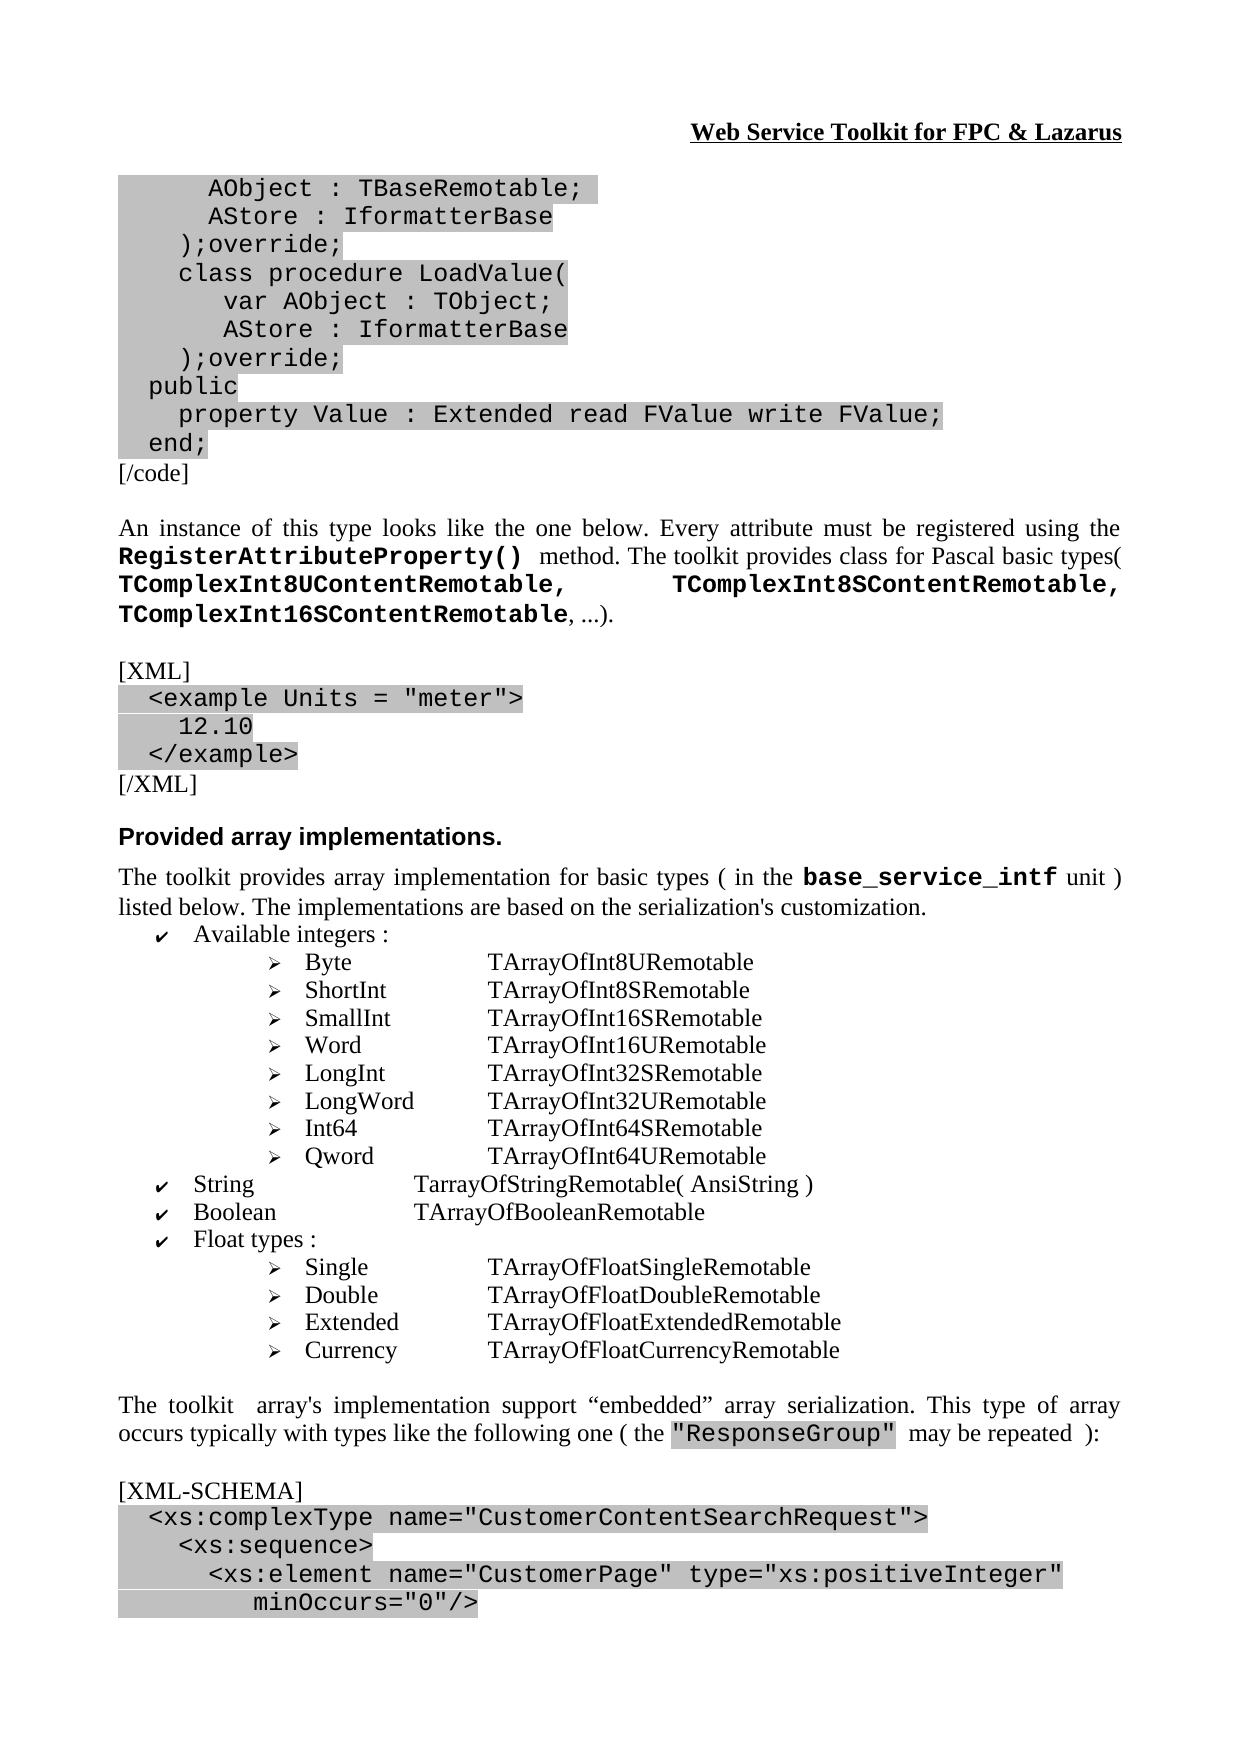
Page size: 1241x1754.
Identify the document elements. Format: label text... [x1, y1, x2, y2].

list Byte TArrayOfInt8URemotable [267, 948, 1122, 976]
list String TarrayOfStringRemotable( AnsiString ) [156, 1170, 1122, 1198]
list ShortInt TArrayOfInt8SRemotable [267, 976, 1122, 1004]
text class procedure LoadValue( [118, 260, 1122, 289]
text AStore : IformatterBase [118, 204, 1122, 232]
text <example Units = "meter"> [118, 685, 1122, 713]
list Available integers : [156, 921, 1122, 948]
text 12.10 [118, 713, 1122, 742]
list LongInt TArrayOfInt32SRemotable [267, 1059, 1122, 1087]
text var AObject : TObject; [118, 289, 1122, 317]
text <xs:complexType name="CustomerContentSearchRequest"> [118, 1504, 1122, 1533]
text end; [118, 430, 1122, 459]
list Float types : [156, 1225, 1122, 1253]
list SmallInt TArrayOfInt16SRemotable [267, 1004, 1122, 1031]
list Word TArrayOfInt16URemotable [267, 1031, 1122, 1059]
list Extended TArrayOfFloatExtendedRemotable [267, 1308, 1122, 1336]
list Single TArrayOfFloatSingleRemotable [267, 1253, 1122, 1281]
list Currency TArrayOfFloatCurrencyRemotable [267, 1336, 1122, 1364]
text );override; [118, 345, 1122, 374]
subtitle Provided array implementations. [118, 823, 1122, 851]
list Qword TArrayOfInt64URemotable [267, 1142, 1122, 1170]
list Double TArrayOfFloatDoubleRemotable [267, 1281, 1122, 1308]
text [/code] [118, 459, 1122, 486]
text property Value : Extended read FValue write FValue; [118, 402, 1122, 430]
text );override; [118, 232, 1122, 260]
text <xs:sequence> [118, 1533, 1122, 1561]
text [XML] [118, 657, 1122, 685]
text The toolkit provides array implementation for basic types ( in the base_service_intf unit ) listed below. The implementations are based on the serialization's customization. [118, 863, 1122, 921]
text </example> [118, 742, 1122, 770]
text [XML-SCHEMA] [118, 1477, 1122, 1504]
text [/XML] [118, 770, 1122, 798]
list Boolean TArrayOfBooleanRemotable [156, 1198, 1122, 1225]
list LongWord TArrayOfInt32URemotable [267, 1087, 1122, 1114]
text <xs:element name="CustomerPage" type="xs:positiveInteger" [118, 1561, 1122, 1589]
text public [118, 374, 1122, 402]
text AStore : IformatterBase [118, 317, 1122, 345]
text An instance of this type looks like the one below. Every attribute must be registered using the RegisterAttributeProperty() method. The toolkit provides class for Pascal basic types( TComplexInt8UContentRemotable, TComplexInt8SContentRemotable, TComplexInt16SContentRemotable, ...). [118, 514, 1122, 630]
text AObject : TBaseRemotable; [118, 175, 1122, 204]
text minOccurs="0"/> [118, 1589, 1122, 1618]
list Int64 TArrayOfInt64SRemotable [267, 1114, 1122, 1142]
text The toolkit array's implementation support “embedded” array serialization. This type of array occurs typically with types like the following one ( the "ResponseGroup" may be repeated ): [118, 1392, 1122, 1449]
